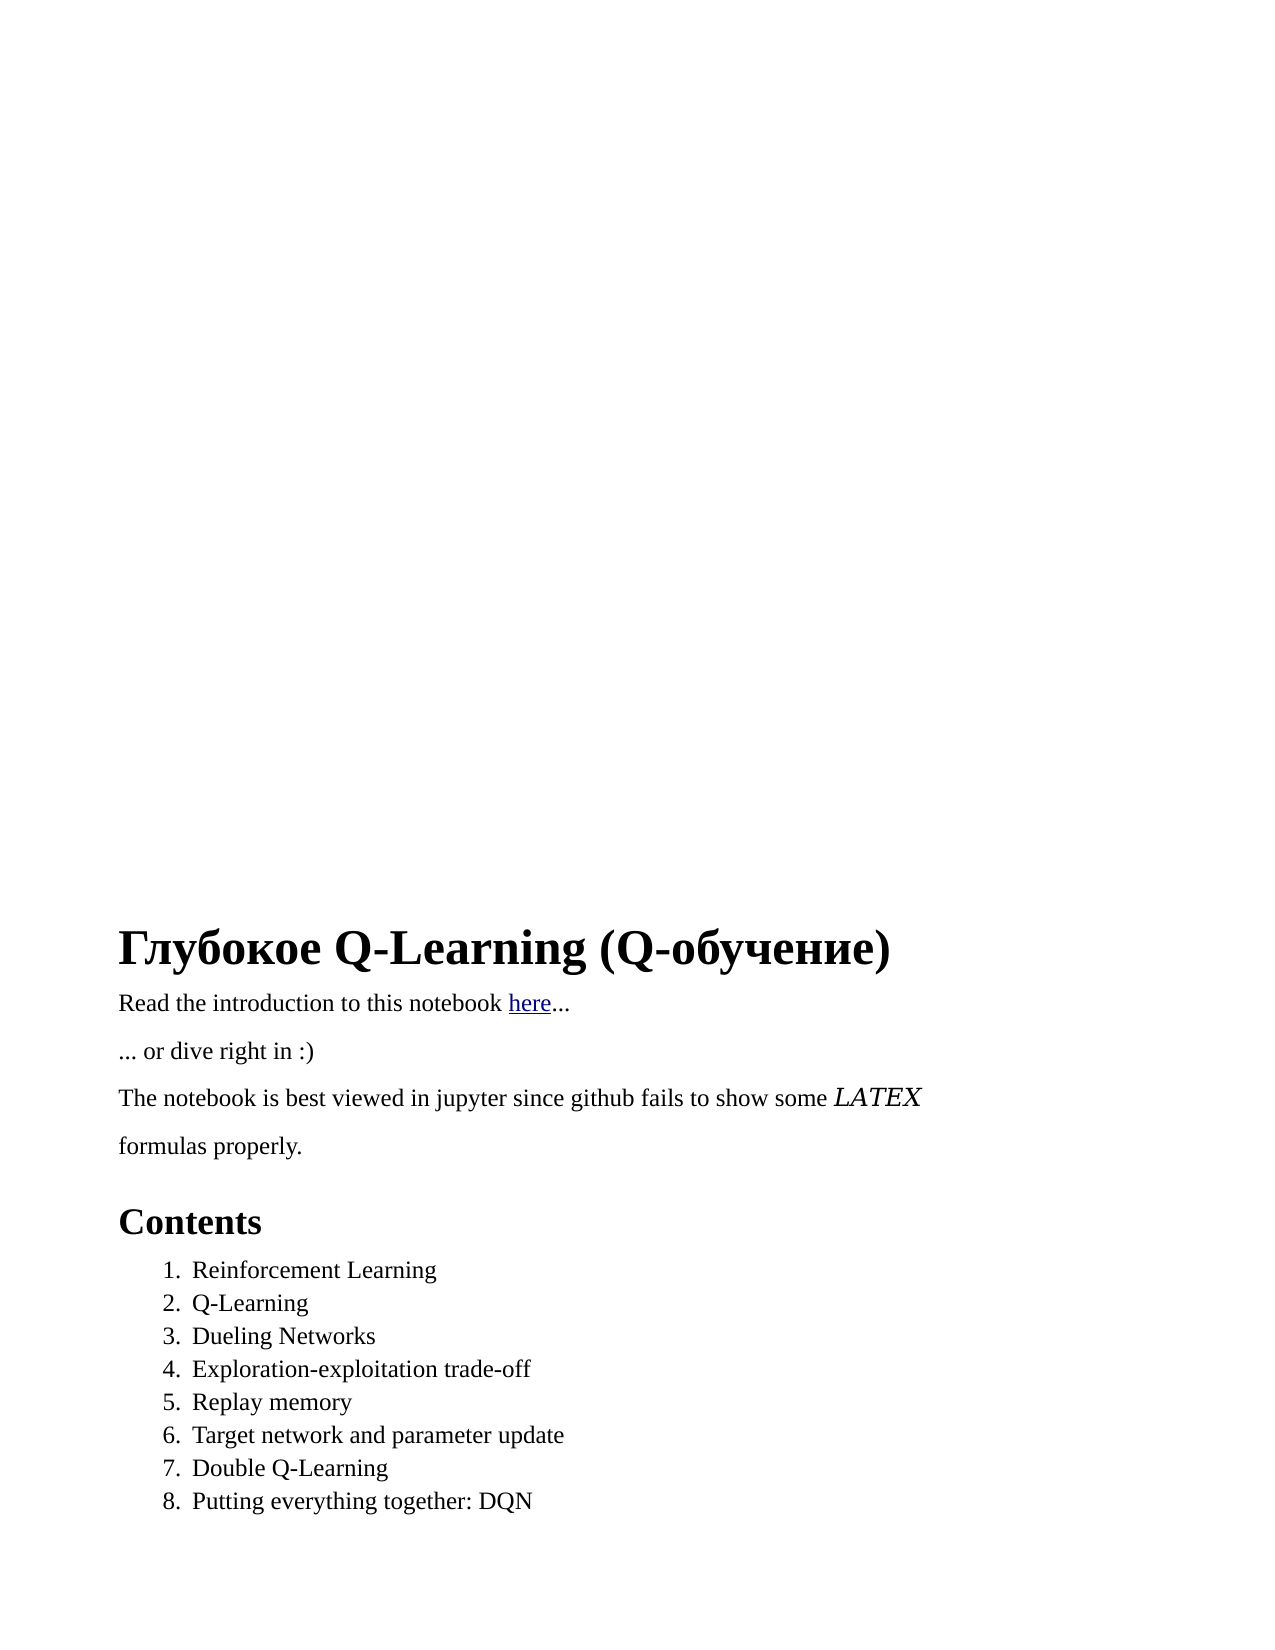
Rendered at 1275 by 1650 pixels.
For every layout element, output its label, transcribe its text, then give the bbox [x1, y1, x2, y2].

list Replay memory [162, 1387, 1157, 1416]
list Reinforcement Learning [162, 1255, 1157, 1284]
list Dueling Networks [162, 1321, 1157, 1350]
text formulas properly. [118, 1131, 1157, 1160]
text The notebook is best viewed in jupyter since github fails to show some 𝐿𝐴𝑇𝐸𝑋 [118, 1083, 1157, 1112]
list Putting everything together: DQN [162, 1486, 1157, 1515]
list Q-Learning [162, 1288, 1157, 1317]
subtitle Contents [118, 1199, 1157, 1242]
text Read the introduction to this notebook here... [118, 988, 1157, 1017]
list Target network and parameter update [162, 1420, 1157, 1449]
text ... or dive right in :) [118, 1036, 1157, 1064]
subtitle Глубокое Q-Learning (Q-обучение) [118, 918, 1157, 976]
list Exploration-exploitation trade-off [162, 1354, 1157, 1383]
list Double Q-Learning [162, 1453, 1157, 1482]
